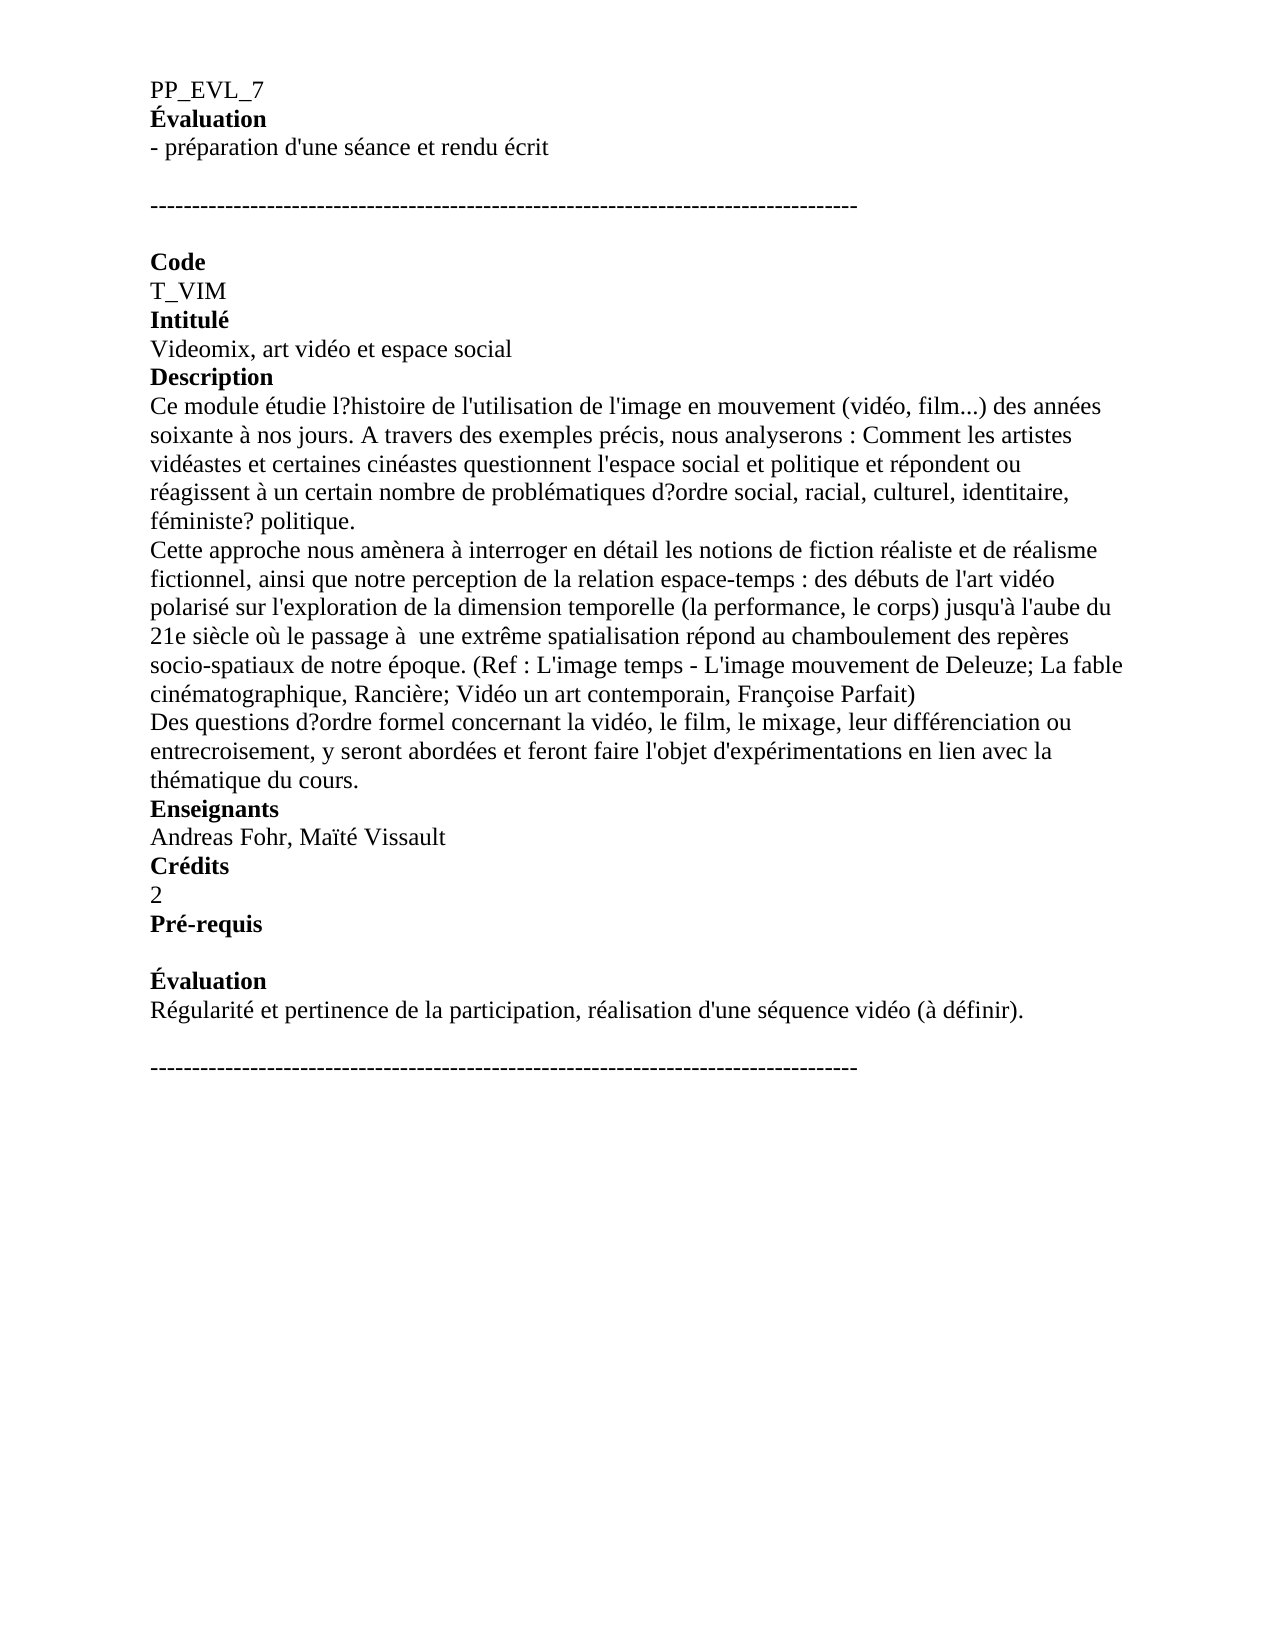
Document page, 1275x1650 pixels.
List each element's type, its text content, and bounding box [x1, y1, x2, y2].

text Code [150, 247, 1125, 276]
text - préparation d'une séance et rendu écrit [150, 132, 1125, 161]
text ------------------------------------------------------------------------------------- [150, 190, 1125, 219]
text Régularité et pertinence de la participation, réalisation d'une séquence vidéo (à définir). [150, 995, 1125, 1024]
text Ce module étudie l?histoire de l'utilisation de l'image en mouvement (vidéo, film...) des années soixante à nos jours. A travers des exemples précis, nous analyserons : Comment les artistes vidéastes et certaines cinéastes questionnent l'espace social et politique et répondent ou réagissent à un certain nombre de problématiques d?ordre social, racial, culturel, identitaire, féministe? politique. Cette approche nous amènera à interroger en détail les notions de fiction réaliste et de réalisme fictionnel, ainsi que notre perception de la relation espace-temps : des débuts de l'art vidéo polarisé sur l'exploration de la dimension temporelle (la performance, le corps) jusqu'à l'aube du 21e siècle où le passage à une extrême spatialisation répond au chamboulement des repères socio-spatiaux de notre époque. (Ref : L'image temps - L'image mouvement de Deleuze; La fable cinématographique, Rancière; Vidéo un art contemporain, Françoise Parfait) Des questions d?ordre formel concernant la vidéo, le film, le mixage, leur différenciation ou entrecroisement, y seront abordées et feront faire l'objet d'expérimentations en lien avec la thématique du cours. [150, 391, 1125, 794]
text Videomix, art vidéo et espace social [150, 334, 1125, 362]
text Évaluation [150, 104, 1125, 132]
text PP_EVL_7 [150, 75, 1125, 104]
text Intitulé [150, 305, 1125, 334]
text Pré-requis [150, 909, 1125, 937]
text Crédits [150, 851, 1125, 880]
text Description [150, 362, 1125, 391]
text T_VIM [150, 276, 1125, 305]
text 2 [150, 880, 1125, 909]
text ------------------------------------------------------------------------------------- [150, 1052, 1125, 1081]
text Andreas Fohr, Maïté Vissault [150, 822, 1125, 851]
text Évaluation [150, 966, 1125, 995]
text Enseignants [150, 794, 1125, 822]
